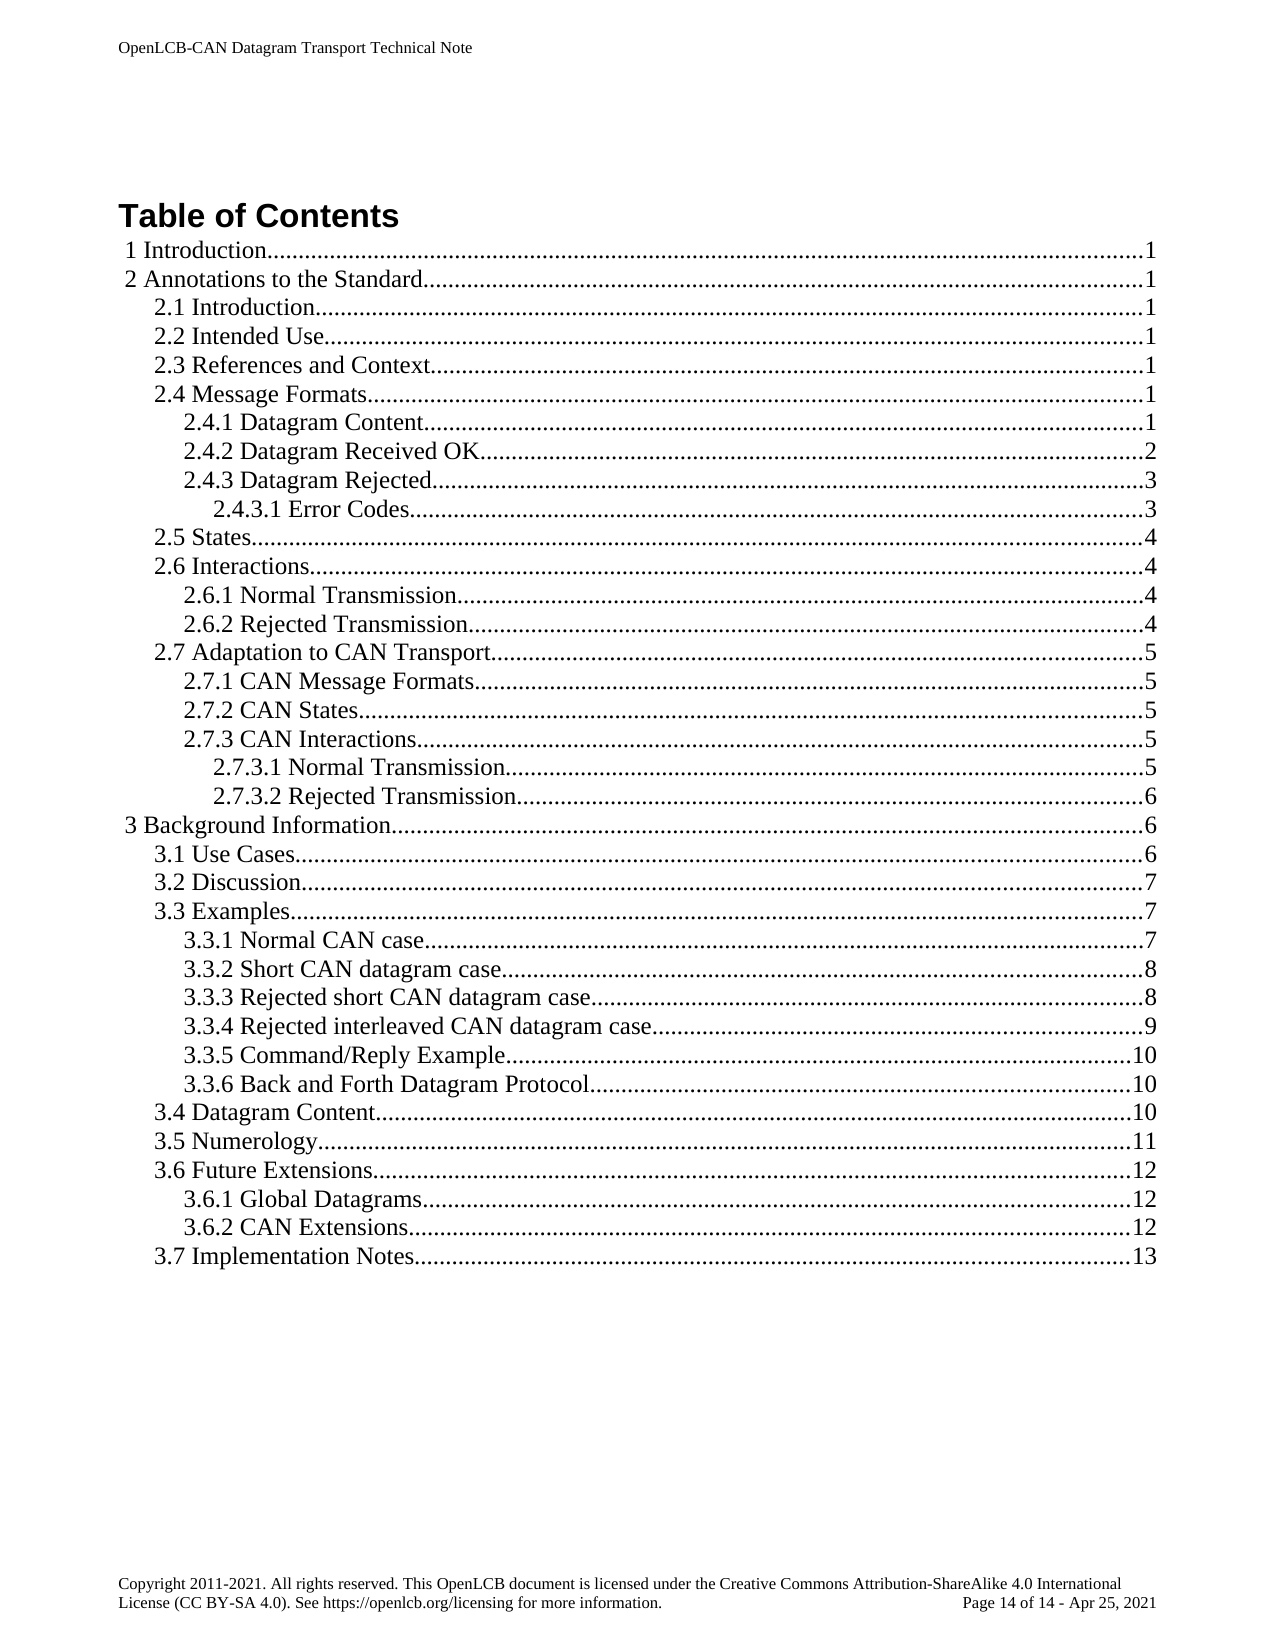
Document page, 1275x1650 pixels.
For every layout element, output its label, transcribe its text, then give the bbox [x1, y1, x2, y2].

text 3.3.6 Back and Forth Datagram Protocol 10 [177, 1069, 1157, 1097]
text 2.4.3.1 Error Codes 3 [207, 494, 1157, 522]
text 3.3.3 Rejected short CAN datagram case 8 [177, 982, 1157, 1011]
text 2.6.2 Rejected Transmission 4 [177, 609, 1157, 637]
text 2 Annotations to the Standard 1 [118, 264, 1157, 292]
text 3.3.1 Normal CAN case 7 [177, 925, 1157, 954]
text 2.5 States 4 [148, 522, 1157, 551]
text 3.6.1 Global Datagrams 12 [177, 1184, 1157, 1212]
text 2.7.2 CAN States 5 [177, 695, 1157, 724]
text 2.4 Message Formats 1 [148, 379, 1157, 407]
text 3.6.2 CAN Extensions 12 [177, 1212, 1157, 1241]
text 2.6.1 Normal Transmission 4 [177, 580, 1157, 609]
text 2.7 Adaptation to CAN Transport 5 [148, 637, 1157, 666]
text 3.5 Numerology 11 [148, 1126, 1157, 1155]
text 3.2 Discussion 7 [148, 867, 1157, 896]
text 2.7.3.2 Rejected Transmission 6 [207, 781, 1157, 810]
text 2.7.3.1 Normal Transmission 5 [207, 752, 1157, 781]
text 3.6 Future Extensions 12 [148, 1155, 1157, 1184]
text 3.3.4 Rejected interleaved CAN datagram case 9 [177, 1011, 1157, 1040]
text 1 Introduction 1 [118, 235, 1157, 264]
text 3.3 Examples 7 [148, 896, 1157, 925]
text 2.4.1 Datagram Content 1 [177, 407, 1157, 436]
text 2.3 References and Context 1 [148, 350, 1157, 379]
text 3 Background Information 6 [118, 810, 1157, 839]
subtitle Table of Contents [118, 196, 1157, 235]
text 3.1 Use Cases 6 [148, 839, 1157, 867]
text 2.7.3 CAN Interactions 5 [177, 724, 1157, 752]
text 2.2 Intended Use 1 [148, 321, 1157, 350]
text 2.7.1 CAN Message Formats 5 [177, 666, 1157, 695]
text 2.4.3 Datagram Rejected 3 [177, 465, 1157, 494]
text 3.3.5 Command/Reply Example 10 [177, 1040, 1157, 1069]
text 2.1 Introduction 1 [148, 292, 1157, 321]
text 3.4 Datagram Content 10 [148, 1097, 1157, 1126]
text 3.3.2 Short CAN datagram case 8 [177, 954, 1157, 982]
text 2.6 Interactions 4 [148, 551, 1157, 580]
text 3.7 Implementation Notes 13 [148, 1241, 1157, 1270]
text 2.4.2 Datagram Received OK 2 [177, 436, 1157, 465]
